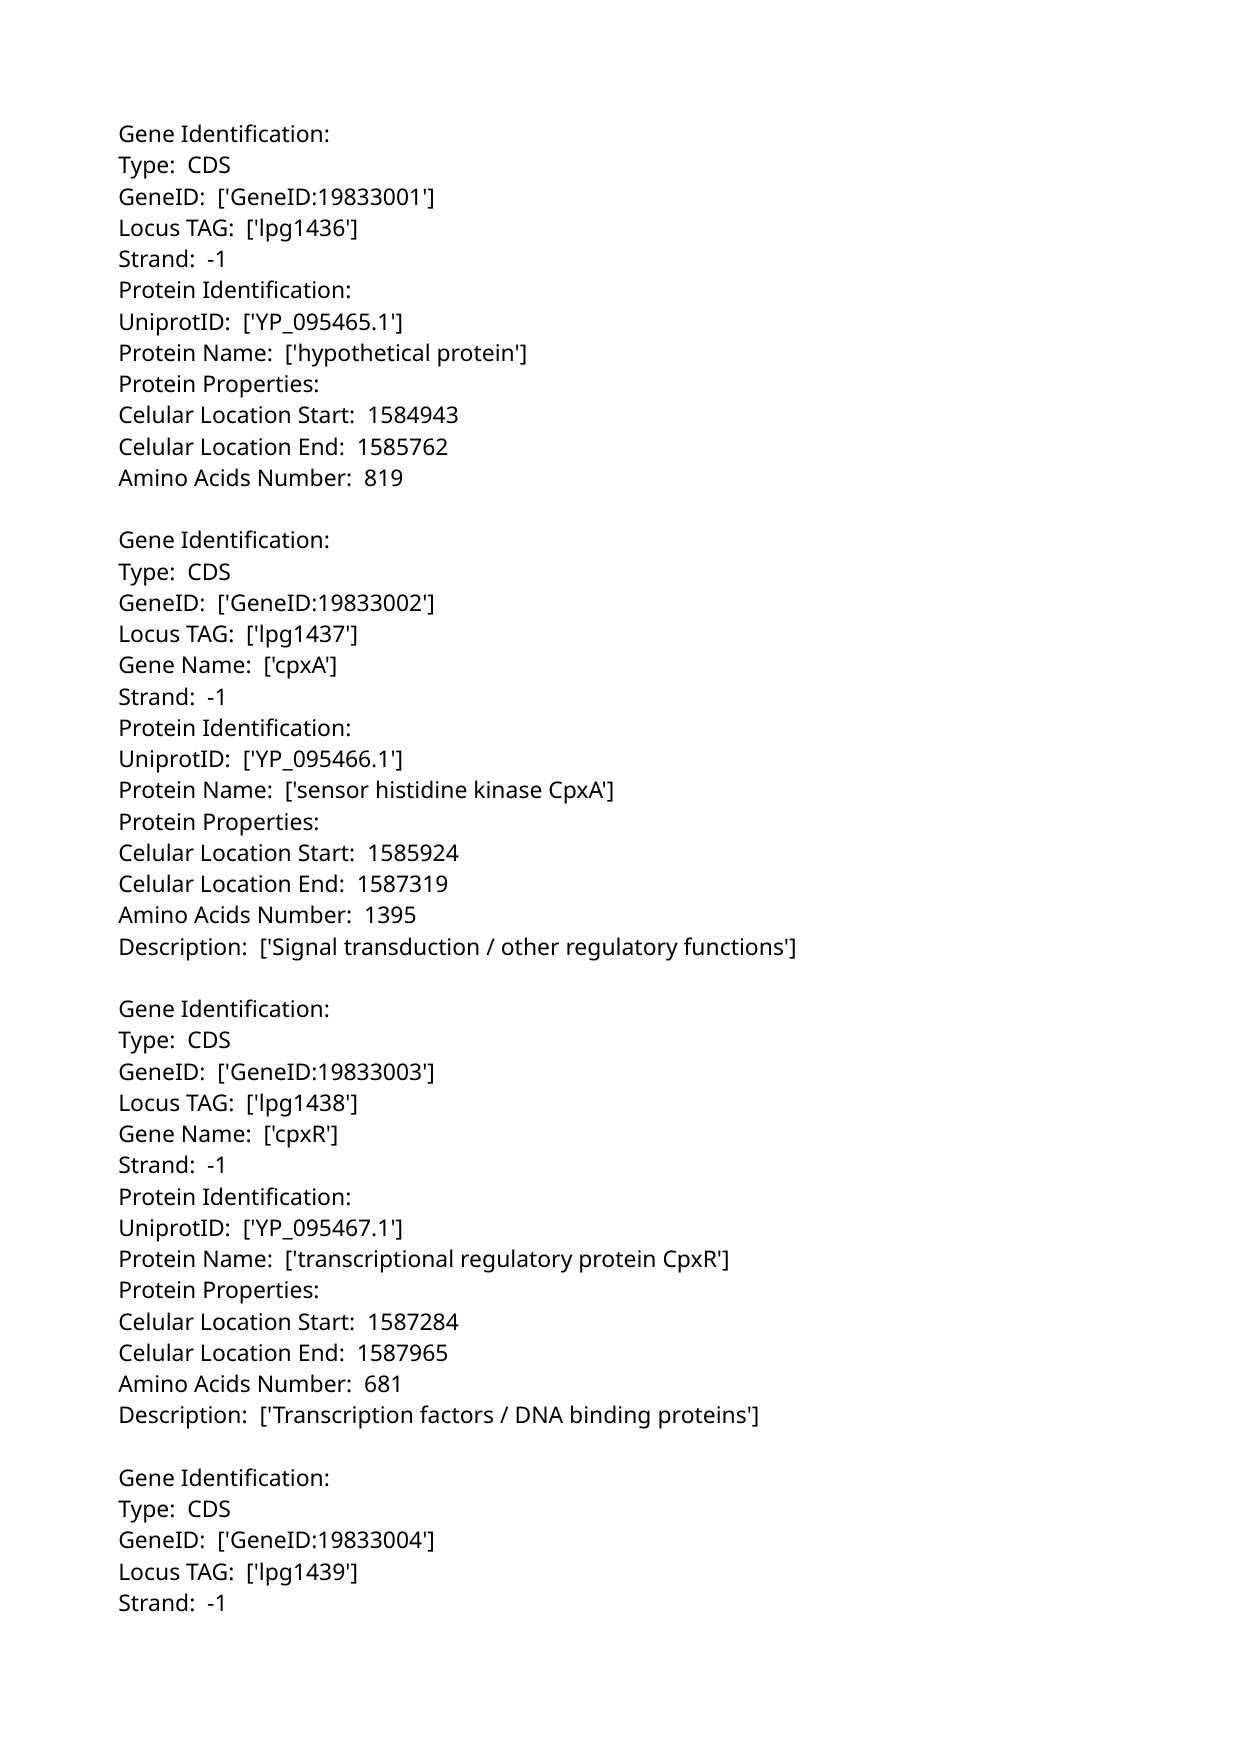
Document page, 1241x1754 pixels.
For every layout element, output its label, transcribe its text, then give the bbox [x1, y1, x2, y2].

text Gene Identification: [118, 993, 1122, 1024]
text GeneID: ['GeneID:19833003'] [118, 1056, 1122, 1087]
text Celular Location Start: 1584943 [118, 399, 1122, 431]
text Protein Identification: [118, 1181, 1122, 1212]
text UniprotID: ['YP_095466.1'] [118, 743, 1122, 774]
text Protein Properties: [118, 368, 1122, 399]
text Celular Location End: 1587965 [118, 1337, 1122, 1368]
text Locus TAG: ['lpg1439'] [118, 1556, 1122, 1587]
text UniprotID: ['YP_095465.1'] [118, 306, 1122, 337]
text Description: ['Transcription factors / DNA binding proteins'] [118, 1399, 1122, 1431]
text Type: CDS [118, 149, 1122, 181]
text Celular Location End: 1585762 [118, 431, 1122, 462]
text Protein Name: ['transcriptional regulatory protein CpxR'] [118, 1243, 1122, 1274]
text Locus TAG: ['lpg1438'] [118, 1087, 1122, 1118]
text Gene Identification: [118, 1462, 1122, 1493]
text Celular Location Start: 1587284 [118, 1306, 1122, 1337]
text Strand: -1 [118, 681, 1122, 712]
text Protein Identification: [118, 712, 1122, 743]
text Strand: -1 [118, 1587, 1122, 1618]
text Description: ['Signal transduction / other regulatory functions'] [118, 931, 1122, 962]
text GeneID: ['GeneID:19833004'] [118, 1524, 1122, 1556]
text Protein Properties: [118, 806, 1122, 837]
text Amino Acids Number: 819 [118, 462, 1122, 493]
text Amino Acids Number: 1395 [118, 899, 1122, 931]
text Protein Name: ['hypothetical protein'] [118, 337, 1122, 368]
text Strand: -1 [118, 243, 1122, 274]
text Gene Name: ['cpxA'] [118, 649, 1122, 681]
text Gene Identification: [118, 524, 1122, 556]
text Strand: -1 [118, 1149, 1122, 1181]
text Gene Name: ['cpxR'] [118, 1118, 1122, 1149]
text Gene Identification: [118, 118, 1122, 149]
text Celular Location Start: 1585924 [118, 837, 1122, 868]
text GeneID: ['GeneID:19833002'] [118, 587, 1122, 618]
text Celular Location End: 1587319 [118, 868, 1122, 899]
text UniprotID: ['YP_095467.1'] [118, 1212, 1122, 1243]
text GeneID: ['GeneID:19833001'] [118, 181, 1122, 212]
text Type: CDS [118, 1024, 1122, 1056]
text Type: CDS [118, 556, 1122, 587]
text Locus TAG: ['lpg1437'] [118, 618, 1122, 649]
text Amino Acids Number: 681 [118, 1368, 1122, 1399]
text Locus TAG: ['lpg1436'] [118, 212, 1122, 243]
text Protein Properties: [118, 1274, 1122, 1306]
text Protein Name: ['sensor histidine kinase CpxA'] [118, 774, 1122, 806]
text Protein Identification: [118, 274, 1122, 306]
text Type: CDS [118, 1493, 1122, 1524]
